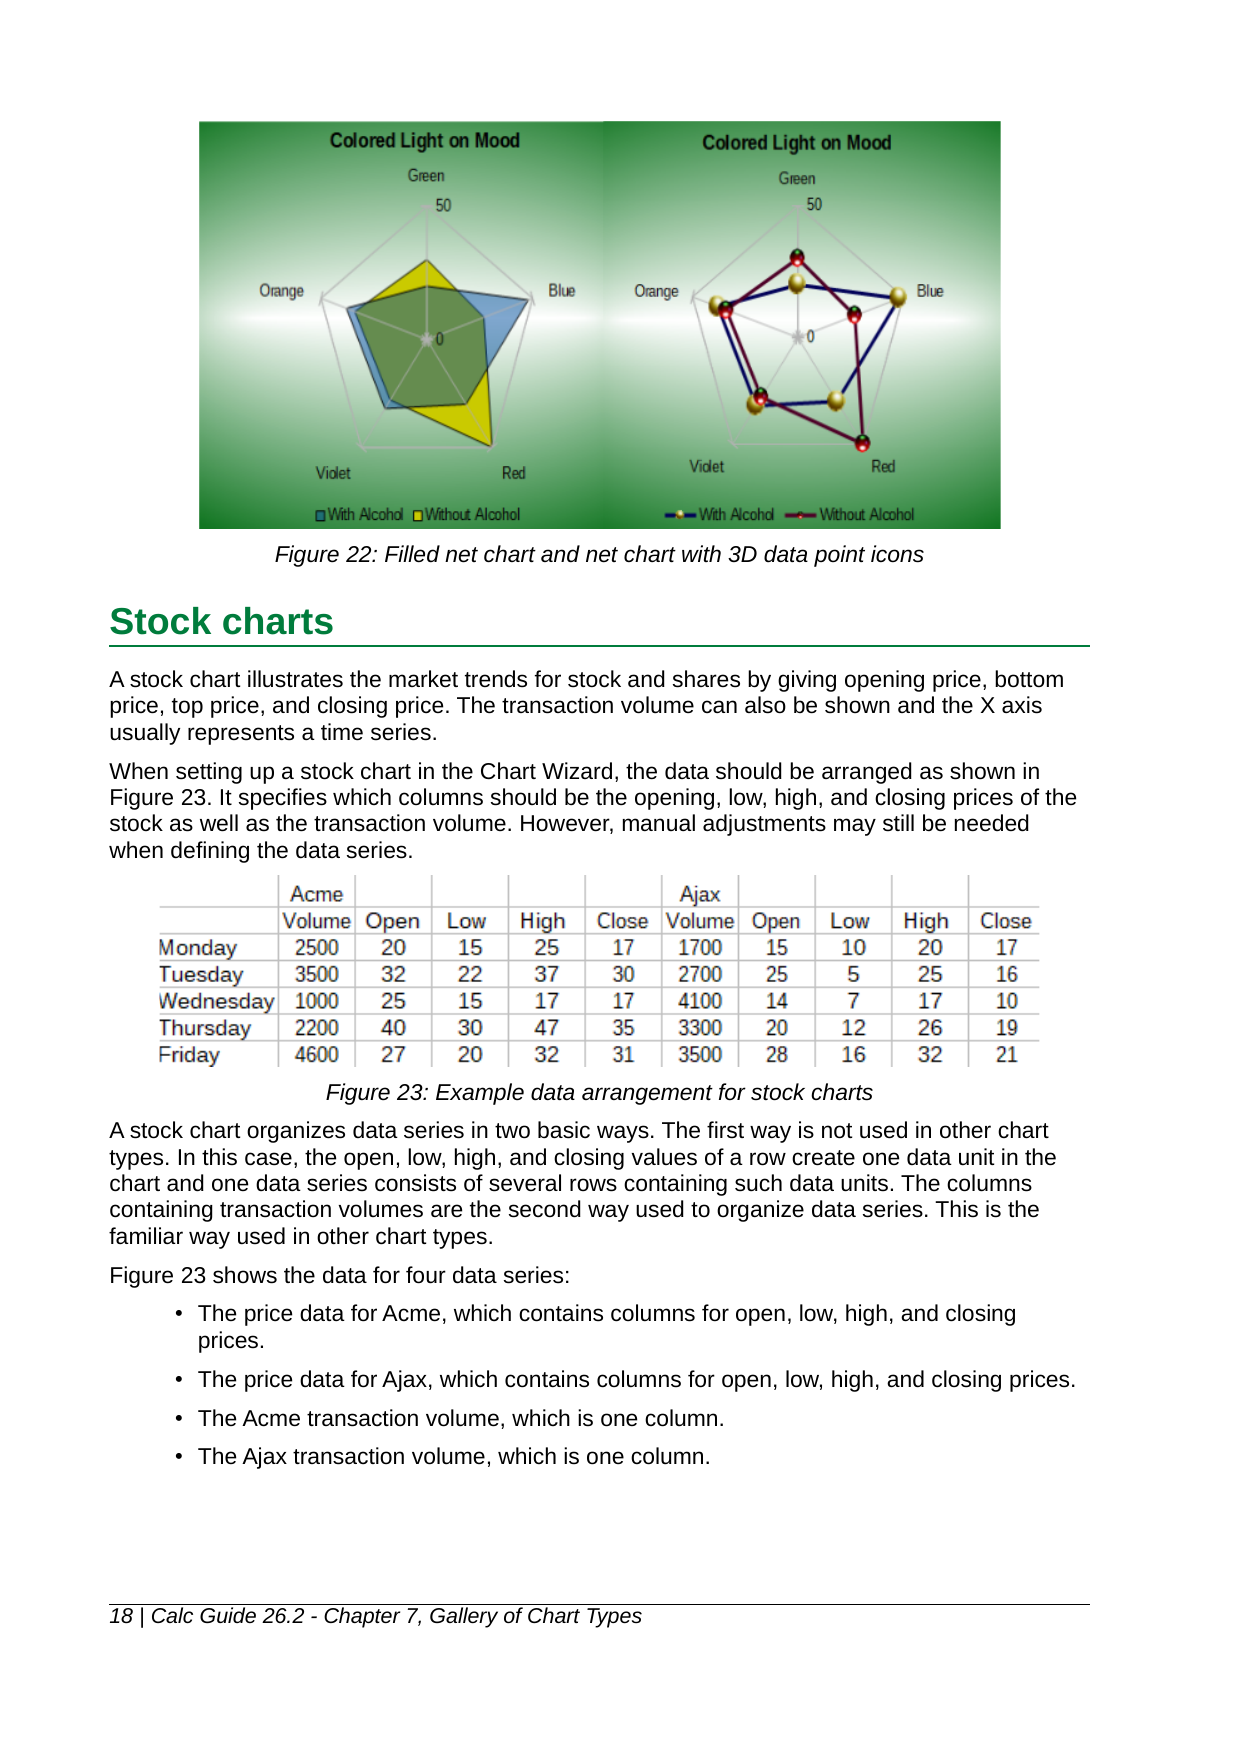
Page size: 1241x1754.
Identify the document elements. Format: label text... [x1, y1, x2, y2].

text Figure 22: Filled net chart and net chart with 3D data point icons [198, 541, 1001, 568]
picture [198, 121, 1001, 529]
list The Acme transaction volume, which is one column. [183, 1404, 1090, 1431]
text A stock chart illustrates the market trends for stock and shares by giving opening price, bottom price, top price, and closing price. The transaction volume can also be shown and the X axis usually represents a time series. [109, 666, 1090, 745]
text A stock chart organizes data series in two basic ways. The first way is not used in other chart types. In this case, the open, low, high, and closing values of a row create one data unit in the chart and one data series consists of several rows containing such data units. The columns containing transaction volumes are the second way used to organize data series. This is the familiar way used in other chart types. [109, 1117, 1090, 1249]
list The Ajax transaction volume, which is one column. [183, 1443, 1090, 1470]
list The price data for Ajax, which contains columns for open, low, high, and closing prices. [183, 1366, 1090, 1392]
text Figure 23: Example data arrangement for stock charts [159, 1078, 1039, 1105]
list Figure 23 shows the data for four data series: [109, 1262, 1090, 1288]
picture [159, 875, 1040, 1067]
subtitle Stock charts [109, 599, 1090, 645]
text When setting up a stock chart in the Chart Wizard, the data should be arranged as shown in Figure 23. It specifies which columns should be the opening, low, high, and closing prices of the stock as well as the transaction volume. However, manual adjustments may still be needed when defining the data series. [109, 758, 1090, 863]
list The price data for Acme, which contains columns for open, low, high, and closing prices. [183, 1300, 1090, 1353]
